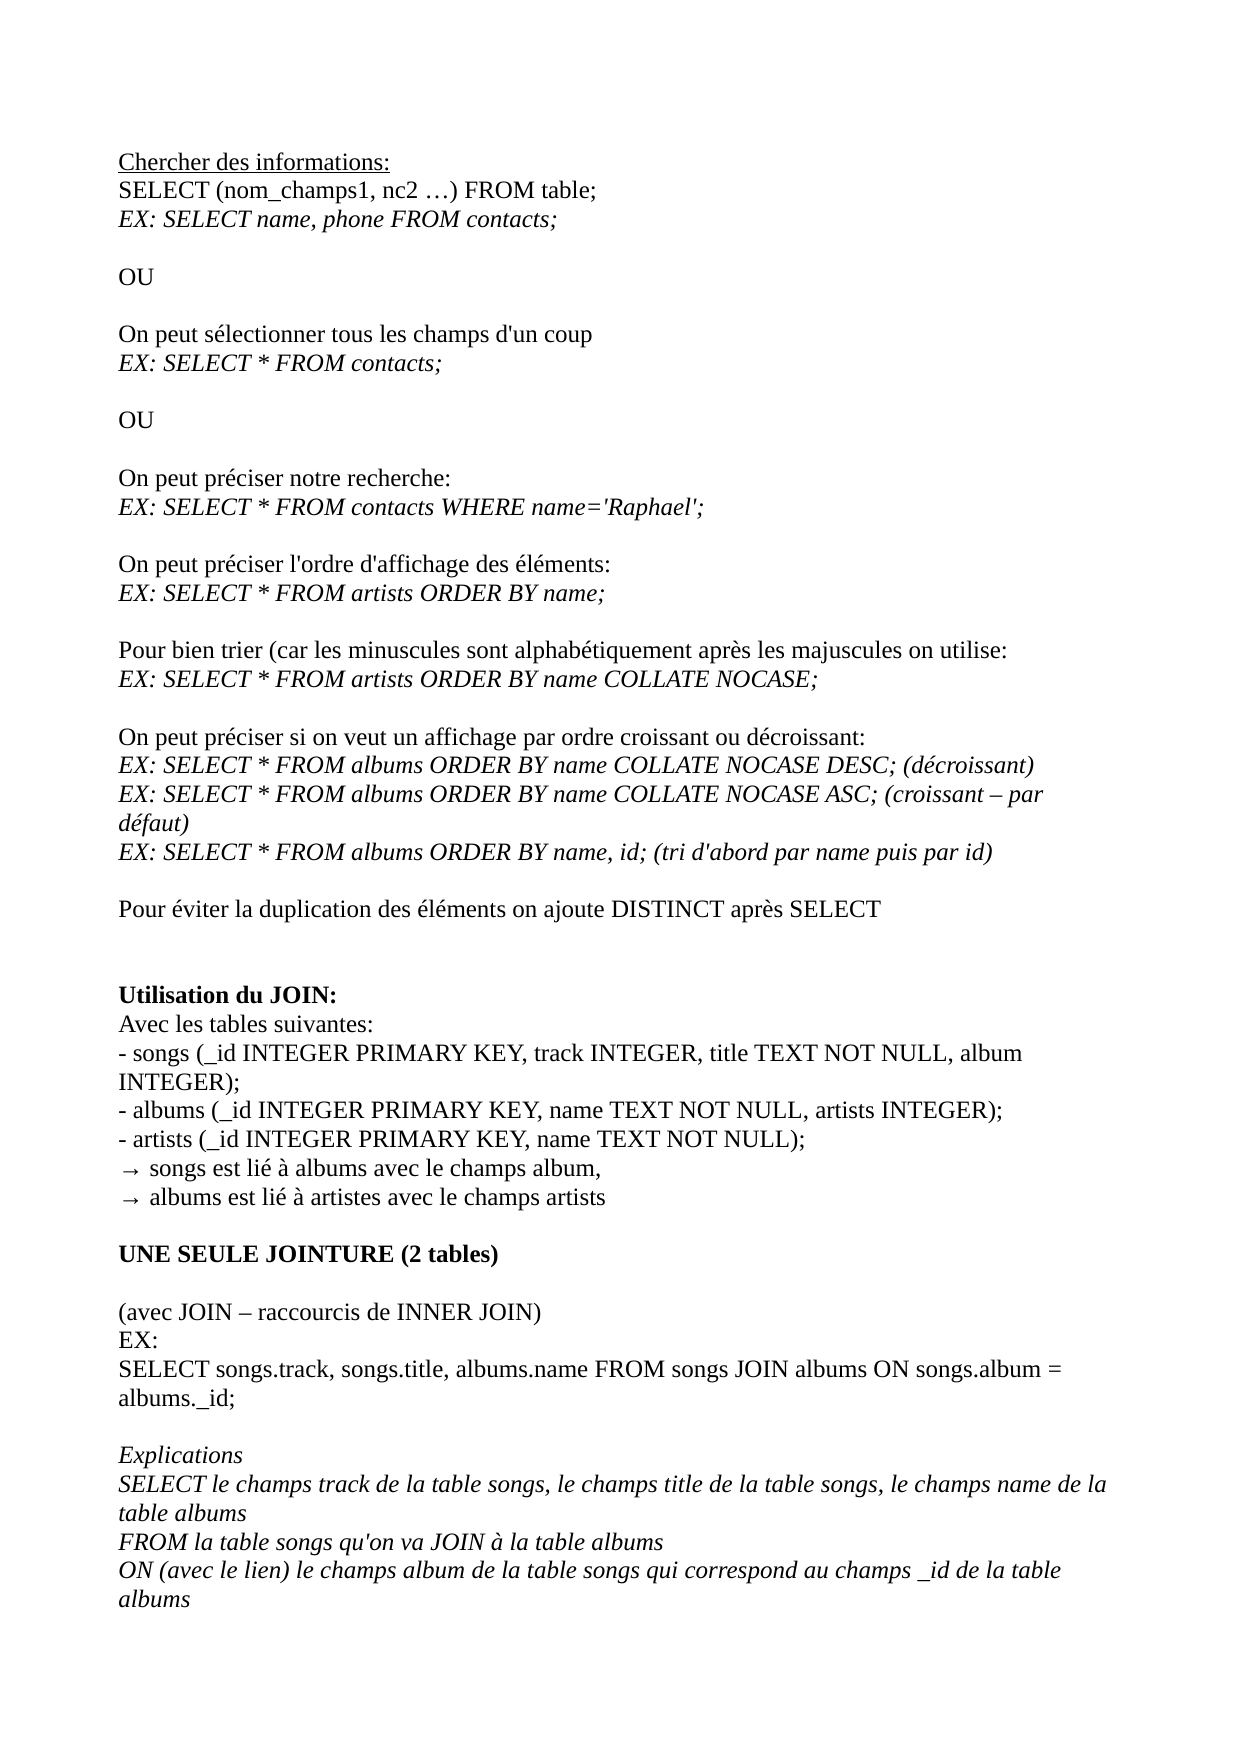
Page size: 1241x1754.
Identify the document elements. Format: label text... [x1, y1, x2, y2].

text - songs (_id INTEGER PRIMARY KEY, track INTEGER, title TEXT NOT NULL, album INTEGER); [118, 1038, 1122, 1096]
text SELECT songs.track, songs.title, albums.name FROM songs JOIN albums ON songs.album = albums._id; [118, 1354, 1122, 1412]
text EX: SELECT * FROM albums ORDER BY name, id; (tri d'abord par name puis par id) [118, 837, 1122, 866]
text Utilisation du JOIN: [118, 981, 1122, 1009]
text → albums est lié à artistes avec le champs artists [118, 1182, 1122, 1211]
text EX: [118, 1326, 1122, 1354]
text On peut préciser l'ordre d'affichage des éléments: [118, 549, 1122, 578]
text Explications [118, 1441, 1122, 1469]
text SELECT (nom_champs1, nc2 …) FROM table; [118, 176, 1122, 204]
text Pour bien trier (car les minuscules sont alphabétiquement après les majuscules on utilise: [118, 636, 1122, 664]
text Pour éviter la duplication des éléments on ajoute DISTINCT après SELECT [118, 894, 1122, 923]
text EX: SELECT name, phone FROM contacts; [118, 204, 1122, 233]
text Avec les tables suivantes: [118, 1009, 1122, 1038]
text EX: SELECT * FROM contacts; [118, 348, 1122, 377]
text ON (avec le lien) le champs album de la table songs qui correspond au champs _id de la table albums [118, 1556, 1122, 1613]
text EX: SELECT * FROM artists ORDER BY name; [118, 578, 1122, 607]
text On peut sélectionner tous les champs d'un coup [118, 319, 1122, 348]
text OU [118, 406, 1122, 434]
text OU [118, 262, 1122, 291]
text On peut préciser notre recherche: [118, 463, 1122, 492]
text EX: SELECT * FROM albums ORDER BY name COLLATE NOCASE ASC; (croissant – par défaut) [118, 779, 1122, 837]
text UNE SEULE JOINTURE (2 tables) [118, 1239, 1122, 1268]
text On peut préciser si on veut un affichage par ordre croissant ou décroissant: [118, 722, 1122, 751]
text (avec JOIN – raccourcis de INNER JOIN) [118, 1297, 1122, 1326]
text EX: SELECT * FROM artists ORDER BY name COLLATE NOCASE; [118, 664, 1122, 693]
text EX: SELECT * FROM albums ORDER BY name COLLATE NOCASE DESC; (décroissant) [118, 751, 1122, 779]
text Chercher des informations: [118, 147, 1122, 176]
text → songs est lié à albums avec le champs album, [118, 1153, 1122, 1182]
text FROM la table songs qu'on va JOIN à la table albums [118, 1527, 1122, 1556]
text - artists (_id INTEGER PRIMARY KEY, name TEXT NOT NULL); [118, 1124, 1122, 1153]
text EX: SELECT * FROM contacts WHERE name='Raphael'; [118, 492, 1122, 521]
text - albums (_id INTEGER PRIMARY KEY, name TEXT NOT NULL, artists INTEGER); [118, 1096, 1122, 1124]
text SELECT le champs track de la table songs, le champs title de la table songs, le champs name de la table albums [118, 1469, 1122, 1527]
